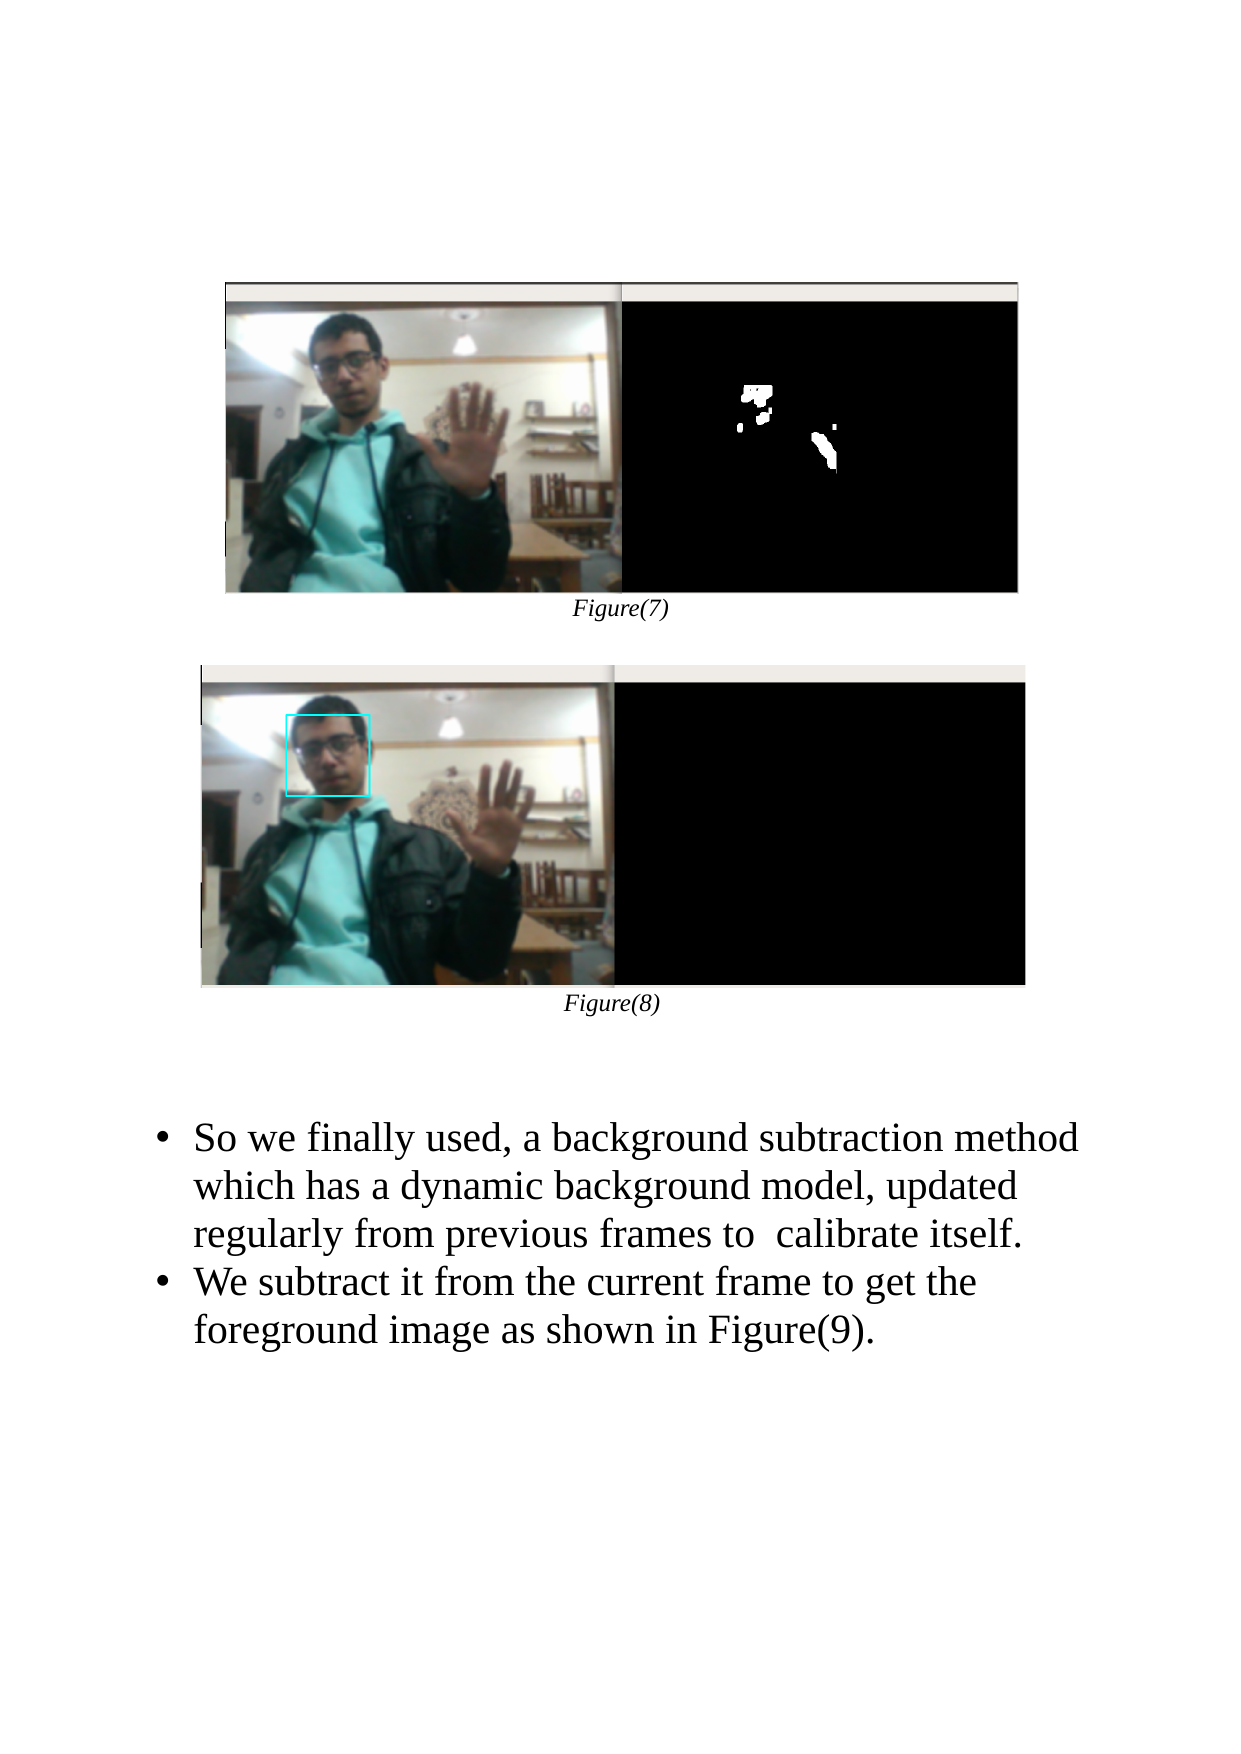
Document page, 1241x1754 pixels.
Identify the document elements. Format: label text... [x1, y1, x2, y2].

picture [225, 282, 1019, 594]
picture [200, 665, 1026, 988]
text Figure(8) [201, 988, 1026, 1016]
list We subtract it from the current frame to get the foreground image as shown in Figure(9). [156, 1256, 1122, 1352]
list So we finally used, a background subtraction method which has a dynamic background model, updated regularly from previous frames to calibrate itself. [156, 1112, 1122, 1256]
text Figure(7) [221, 282, 1022, 622]
